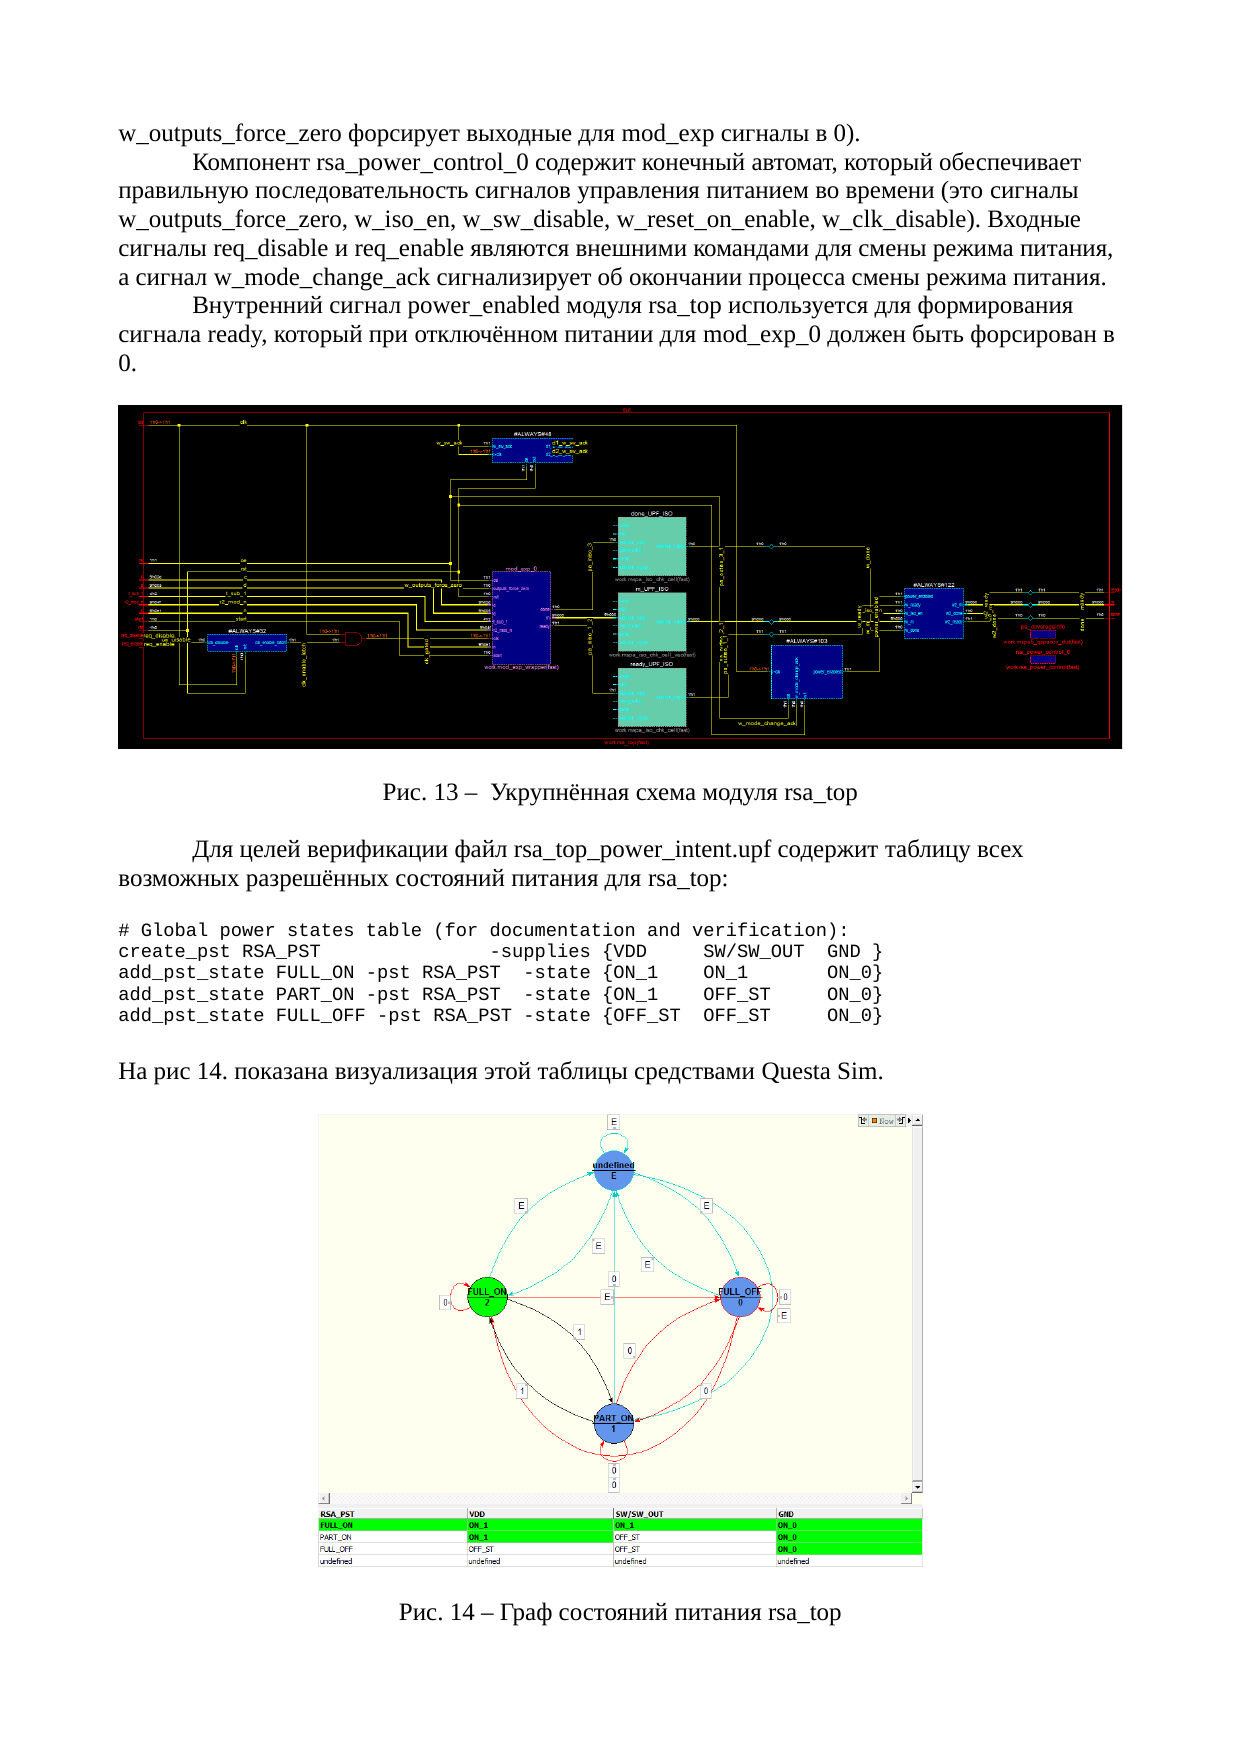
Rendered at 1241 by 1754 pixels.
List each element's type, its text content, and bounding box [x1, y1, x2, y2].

text create_pst RSA_PST -supplies {VDD SW/SW_OUT GND } [118, 942, 1122, 963]
text Рис. 13 – Укрупнённая схема модуля rsa_top [118, 777, 1122, 806]
text add_pst_state FULL_ON -pst RSA_PST -state {ON_1 ON_1 ON_0} [118, 963, 1122, 984]
text # Global power states table (for documentation and verification): [118, 921, 1122, 942]
text add_pst_state PART_ON -pst RSA_PST -state {ON_1 OFF_ST ON_0} [118, 984, 1122, 1006]
picture [317, 1113, 923, 1568]
text На рис 14. показана визуализация этой таблицы средствами Questa Sim. [118, 1056, 1122, 1084]
picture [118, 405, 1123, 749]
text w_outputs_force_zero форсирует выходные для mod_exp сигналы в 0). [118, 118, 1122, 147]
text Внутренний сигнал power_enabled модуля rsa_top используется для формирования сигнала ready, который при отключённом питании для mod_exp_0 должен быть форсирован в 0. [118, 291, 1122, 377]
text Для целей верификации файл rsa_top_power_intent.upf содержит таблицу всех возможных разрешённых состояний питания для rsa_top: [118, 834, 1122, 892]
text Рис. 14 – Граф состояний питания rsa_top [118, 1597, 1122, 1626]
text add_pst_state FULL_OFF -pst RSA_PST -state {OFF_ST OFF_ST ON_0} [118, 1006, 1122, 1027]
text Компонент rsa_power_control_0 содержит конечный автомат, который обеспечивает правильную последовательность сигналов управления питанием во времени (это сигналы w_outputs_force_zero, w_iso_en, w_sw_disable, w_reset_on_enable, w_clk_disable). Входные сигналы req_disable и req_enable являются внешними командами для смены режима питания, а сигнал w_mode_change_ack сигнализирует об окончании процесса смены режима питания. [118, 147, 1122, 291]
